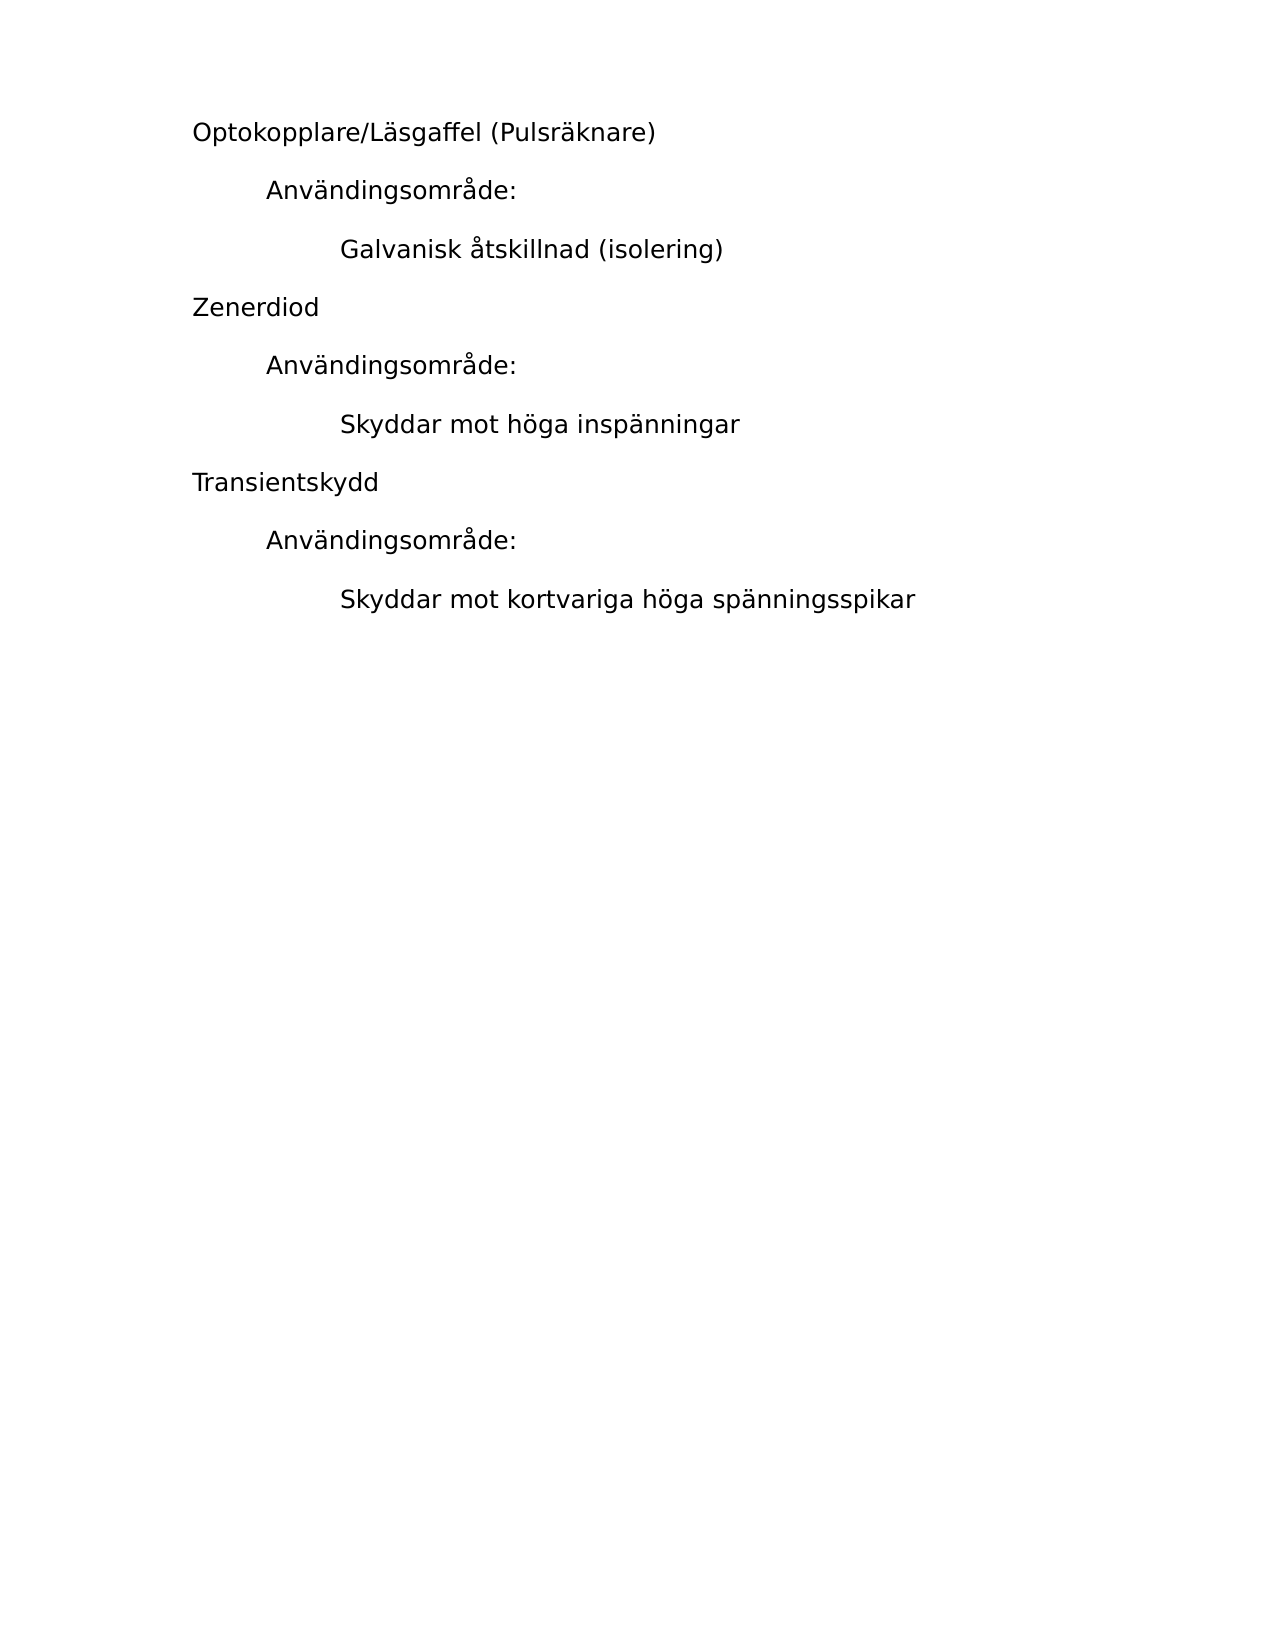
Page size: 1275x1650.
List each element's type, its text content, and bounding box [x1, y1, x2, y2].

text Zenerdiod [118, 293, 1157, 322]
text Skyddar mot kortvariga höga spänningsspikar [118, 585, 1157, 614]
text Skyddar mot höga inspänningar [118, 410, 1157, 439]
text Transientskydd [118, 468, 1157, 497]
text Optokopplare/Läsgaffel (Pulsräknare) [118, 118, 1157, 147]
text Användingsområde: [118, 351, 1157, 381]
text Användingsområde: [118, 526, 1157, 556]
text Användingsområde: [118, 176, 1157, 206]
text Galvanisk åtskillnad (isolering) [118, 235, 1157, 264]
